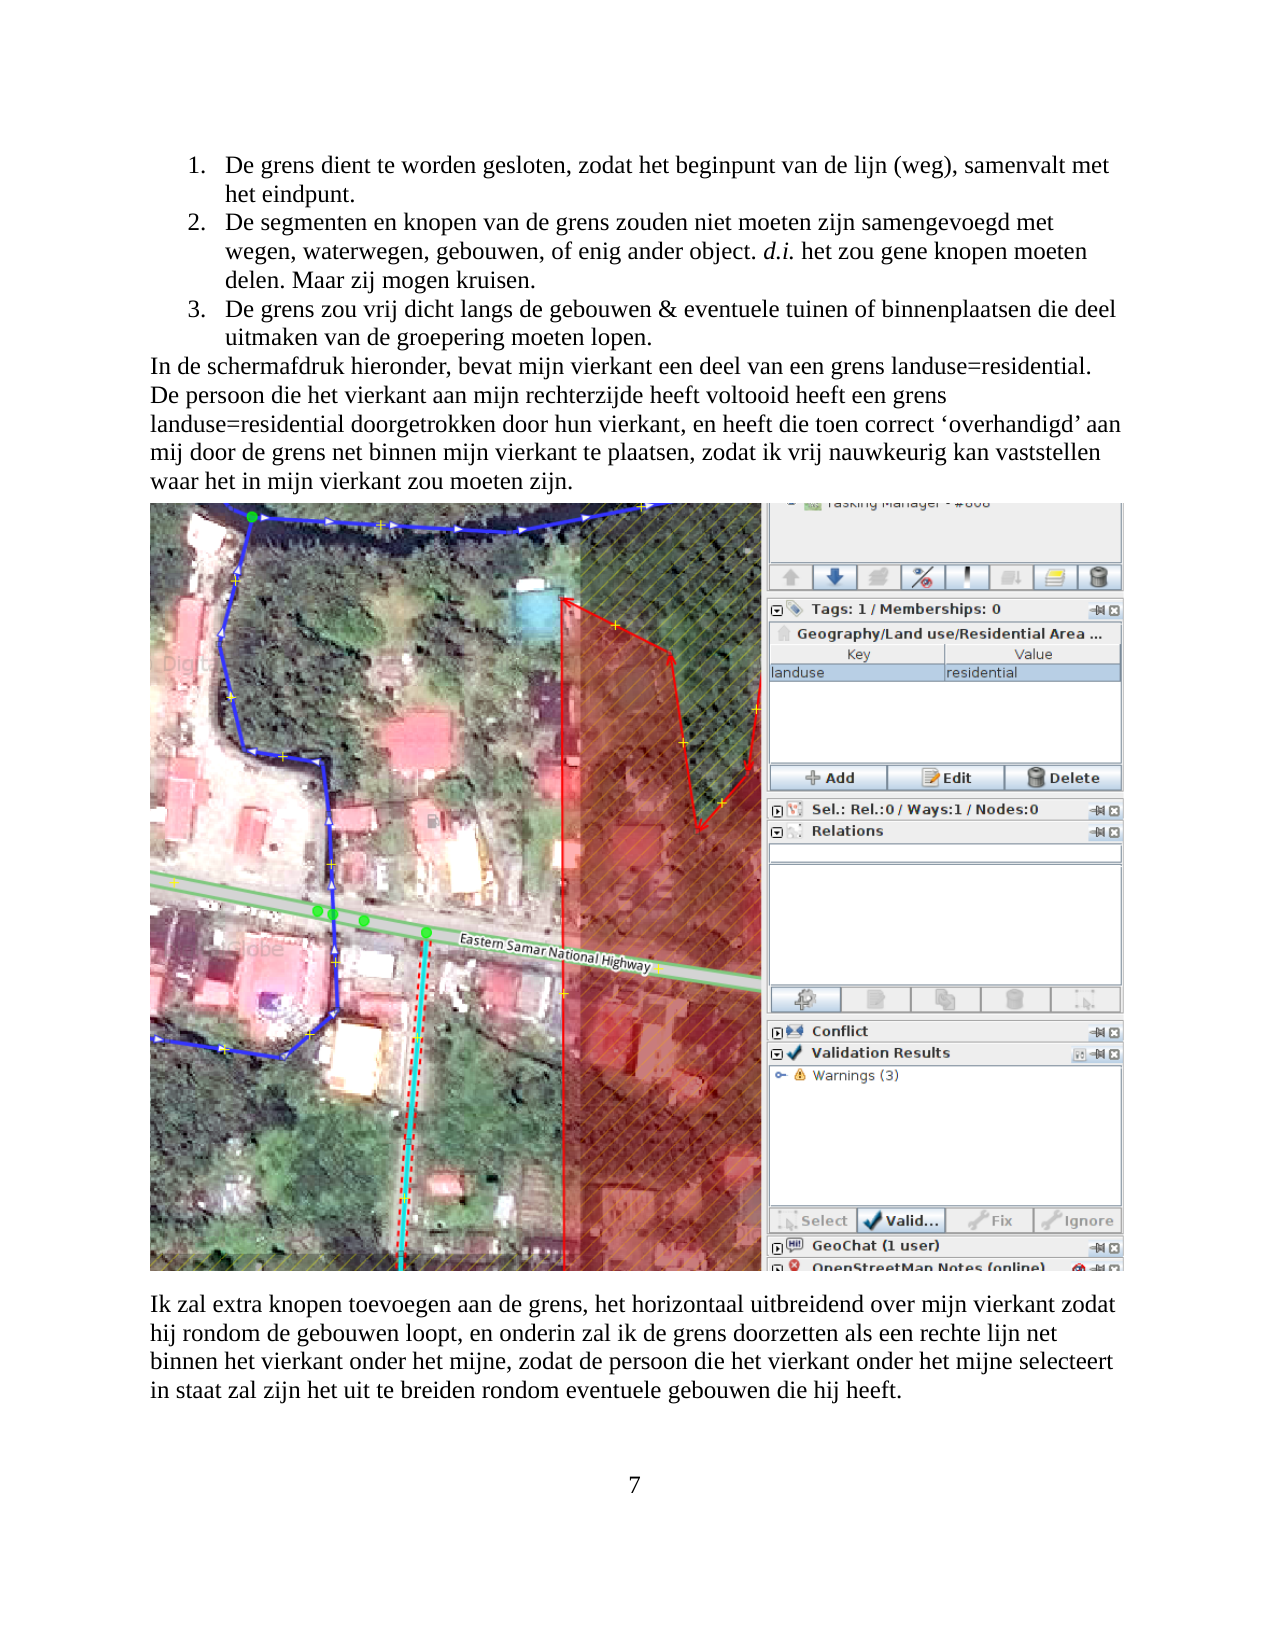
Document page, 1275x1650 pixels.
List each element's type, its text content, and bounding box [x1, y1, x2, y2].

picture [150, 503, 1124, 1271]
text In de schermafdruk hieronder, bevat mijn vierkant een deel van een grens landuse=residential. De persoon die het vierkant aan mijn rechterzijde heeft voltooid heeft een grens landuse=residential doorgetrokken door hun vierkant, en heeft die toen correct ‘overhandigd’ aan mij door de grens net binnen mijn vierkant te plaatsen, zodat ik vrij nauwkeurig kan vaststellen waar het in mijn vierkant zou moeten zijn. [150, 351, 1125, 495]
list De grens zou vrij dicht langs de gebouwen & eventuele tuinen of binnenplaatsen die deel uitmaken van de groepering moeten lopen. [187, 294, 1125, 351]
list De segmenten en knopen van de grens zouden niet moeten zijn samengevoegd met wegen, waterwegen, gebouwen, of enig ander object. d.i. het zou gene knopen moeten delen. Maar zij mogen kruisen. [187, 207, 1125, 294]
text Ik zal extra knopen toevoegen aan de grens, het horizontaal uitbreidend over mijn vierkant zodat hij rondom de gebouwen loopt, en onderin zal ik de grens doorzetten als een rechte lijn net binnen het vierkant onder het mijne, zodat de persoon die het vierkant onder het mijne selecteert in staat zal zijn het uit te breiden rondom eventuele gebouwen die hij heeft. [150, 1289, 1125, 1404]
list De grens dient te worden gesloten, zodat het beginpunt van de lijn (weg), samenvalt met het eindpunt. [187, 150, 1125, 207]
